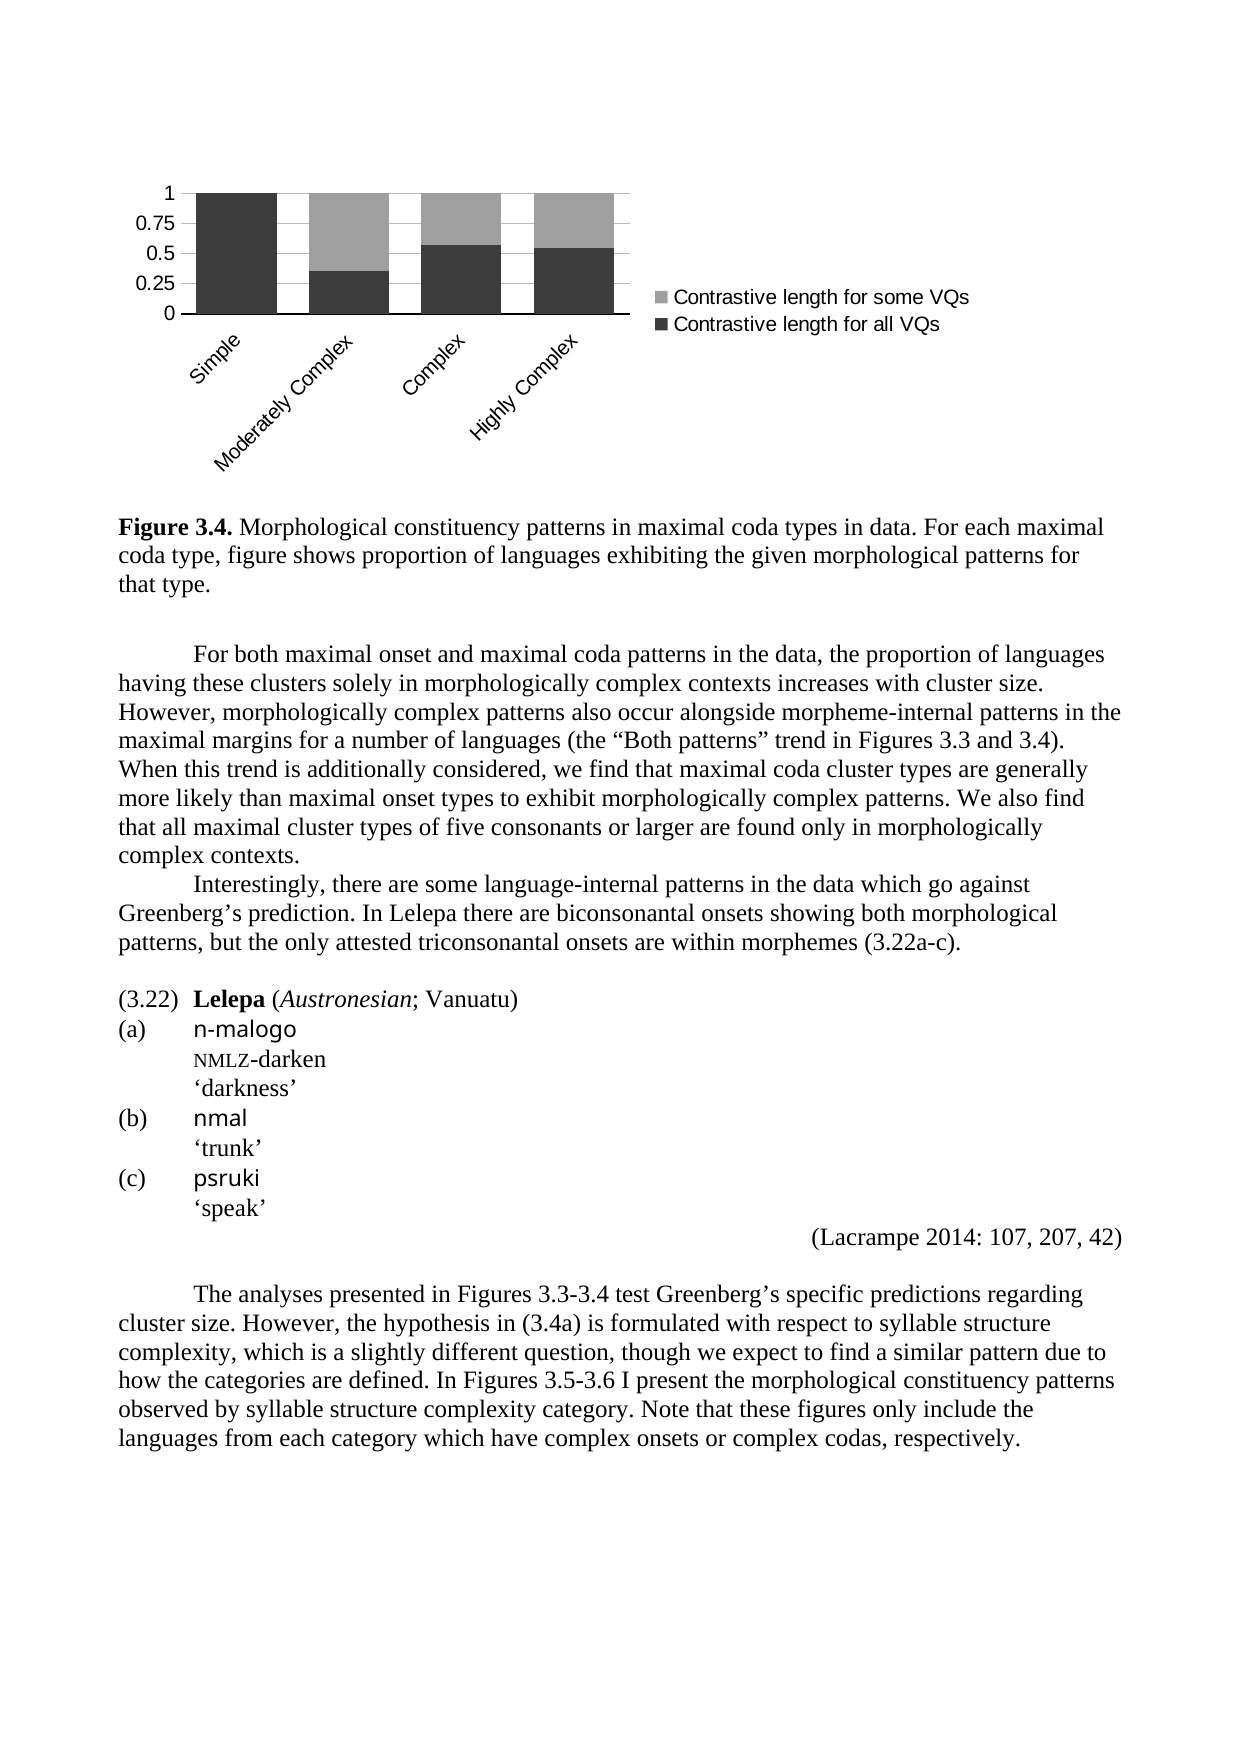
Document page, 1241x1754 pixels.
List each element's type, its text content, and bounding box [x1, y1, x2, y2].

text (a) n-maloɡo [118, 1013, 1122, 1044]
text The analyses presented in Figures 3.3-3.4 test Greenberg’s specific predictions regarding cluster size. However, the hypothesis in (3.4a) is formulated with respect to syllable structure complexity, which is a slightly different question, though we expect to find a similar pattern due to how the categories are defined. In Figures 3.5-3.6 I present the morphological constituency patterns observed by syllable structure complexity category. Note that these figures only include the languages from each category which have complex onsets or complex codas, respectively. [118, 1279, 1122, 1452]
text For both maximal onset and maximal coda patterns in the data, the proportion of languages having these clusters solely in morphologically complex contexts increases with cluster size. However, morphologically complex patterns also occur alongside morpheme-internal patterns in the maximal margins for a number of languages (the “Both patterns” trend in Figures 3.3 and 3.4). When this trend is additionally considered, we find that maximal coda cluster types are generally more likely than maximal onset types to exhibit morphologically complex patterns. We also find that all maximal cluster types of five consonants or larger are found only in morphologically complex contexts. [118, 639, 1122, 869]
text (3.22) Lelepa (Austronesian; Vanuatu) [118, 984, 1122, 1013]
text Interestingly, there are some language-internal patterns in the data which go against Greenberg’s prediction. In Lelepa there are biconsonantal onsets showing both morphological patterns, but the only attested triconsonantal onsets are within morphemes (3.22a-c). [118, 869, 1122, 955]
text (Lacrampe 2014: 107, 207, 42) [118, 1222, 1122, 1250]
text ‘darkness’ [193, 1073, 1122, 1102]
text nmlz-darken [193, 1044, 1122, 1073]
text Figure 3.4. Morphological constituency patterns in maximal coda types in data. For each maximal coda type, figure shows proportion of languages exhibiting the given morphological patterns for that type. [118, 512, 1122, 598]
text (c) psruki [118, 1162, 1122, 1193]
text ‘trunk’ [193, 1133, 1122, 1162]
text ‘speak’ [193, 1193, 1122, 1222]
text (b) nmal [118, 1102, 1122, 1133]
